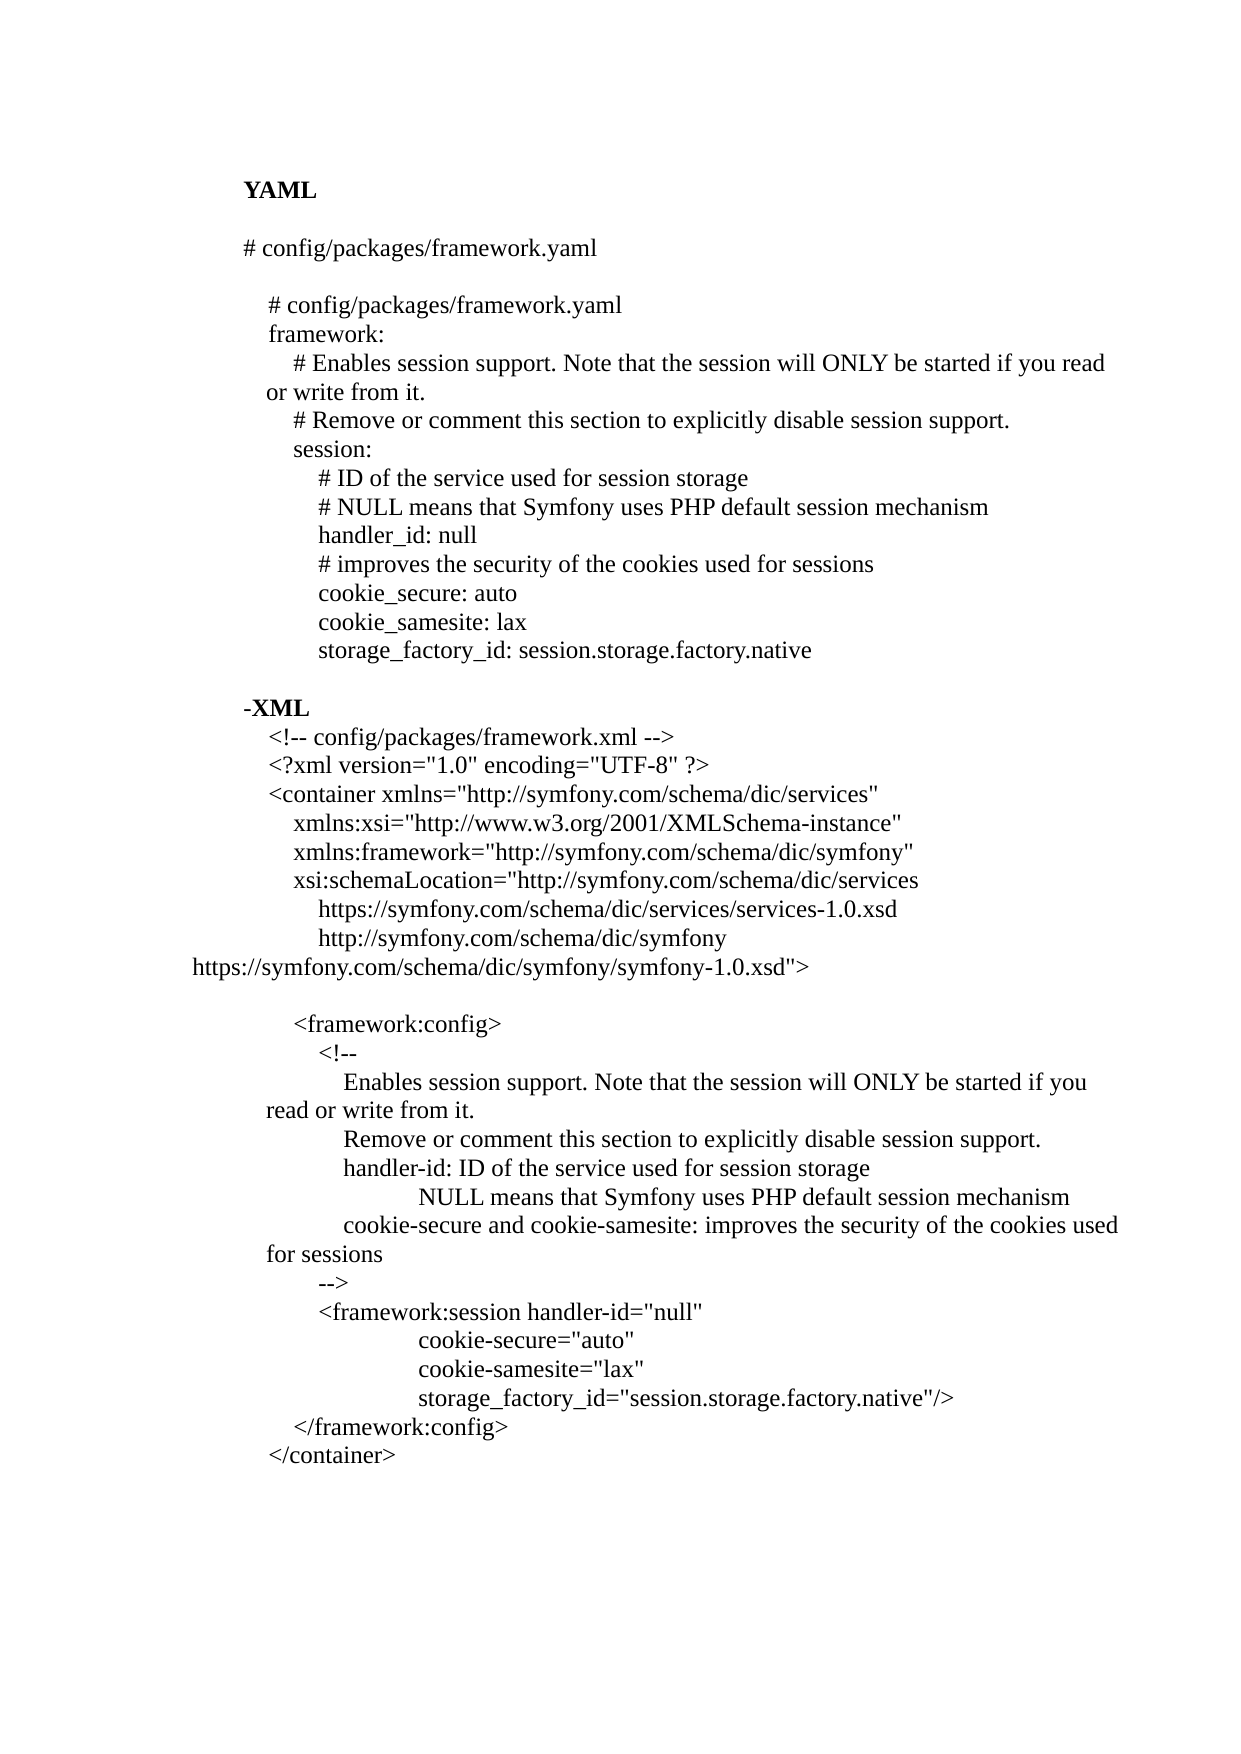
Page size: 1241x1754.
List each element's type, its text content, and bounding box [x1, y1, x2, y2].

text # config/packages/framework.yaml [118, 233, 1122, 262]
text cookie_samesite: lax [118, 607, 1122, 636]
text <!-- [118, 1038, 1122, 1067]
text xmlns:framework="http://symfony.com/schema/dic/symfony" [118, 837, 1122, 866]
text # config/packages/framework.yaml [118, 291, 1122, 319]
text storage_factory_id="session.storage.factory.native"/> [118, 1383, 1122, 1412]
text Enables session support. Note that the session will ONLY be started if you read or write from it. [118, 1067, 1122, 1124]
text https://symfony.com/schema/dic/services/services-1.0.xsd [118, 894, 1122, 923]
text handler-id: ID of the service used for session storage [118, 1153, 1122, 1182]
text xmlns:xsi="http://www.w3.org/2001/XMLSchema-instance" [118, 808, 1122, 837]
text # NULL means that Symfony uses PHP default session mechanism [118, 492, 1122, 521]
text # improves the security of the cookies used for sessions [118, 549, 1122, 578]
text storage_factory_id: session.storage.factory.native [118, 636, 1122, 664]
text </framework:config> [118, 1412, 1122, 1441]
text cookie-samesite="lax" [118, 1354, 1122, 1383]
text </container> [118, 1441, 1122, 1469]
text <framework:session handler-id="null" [118, 1297, 1122, 1326]
text NULL means that Symfony uses PHP default session mechanism [118, 1182, 1122, 1211]
text --> [118, 1268, 1122, 1297]
text cookie-secure and cookie-samesite: improves the security of the cookies used for sessions [118, 1211, 1122, 1268]
text xsi:schemaLocation="http://symfony.com/schema/dic/services [118, 866, 1122, 894]
text # Enables session support. Note that the session will ONLY be started if you read or write from it. [118, 348, 1122, 406]
text # Remove or comment this section to explicitly disable session support. [118, 406, 1122, 434]
text handler_id: null [118, 521, 1122, 549]
text <!-- config/packages/framework.xml --> [118, 722, 1122, 751]
text framework: [118, 319, 1122, 348]
text YAML [118, 176, 1122, 204]
text <container xmlns="http://symfony.com/schema/dic/services" [118, 779, 1122, 808]
text cookie_secure: auto [118, 578, 1122, 607]
text http://symfony.com/schema/dic/symfony https://symfony.com/schema/dic/symfony/symfony-1.0.xsd"> [118, 923, 1122, 981]
text Remove or comment this section to explicitly disable session support. [118, 1124, 1122, 1153]
text cookie-secure="auto" [118, 1326, 1122, 1354]
text # ID of the service used for session storage [118, 463, 1122, 492]
text session: [118, 434, 1122, 463]
text <framework:config> [118, 1009, 1122, 1038]
text -XML [118, 693, 1122, 722]
text <?xml version="1.0" encoding="UTF-8" ?> [118, 751, 1122, 779]
